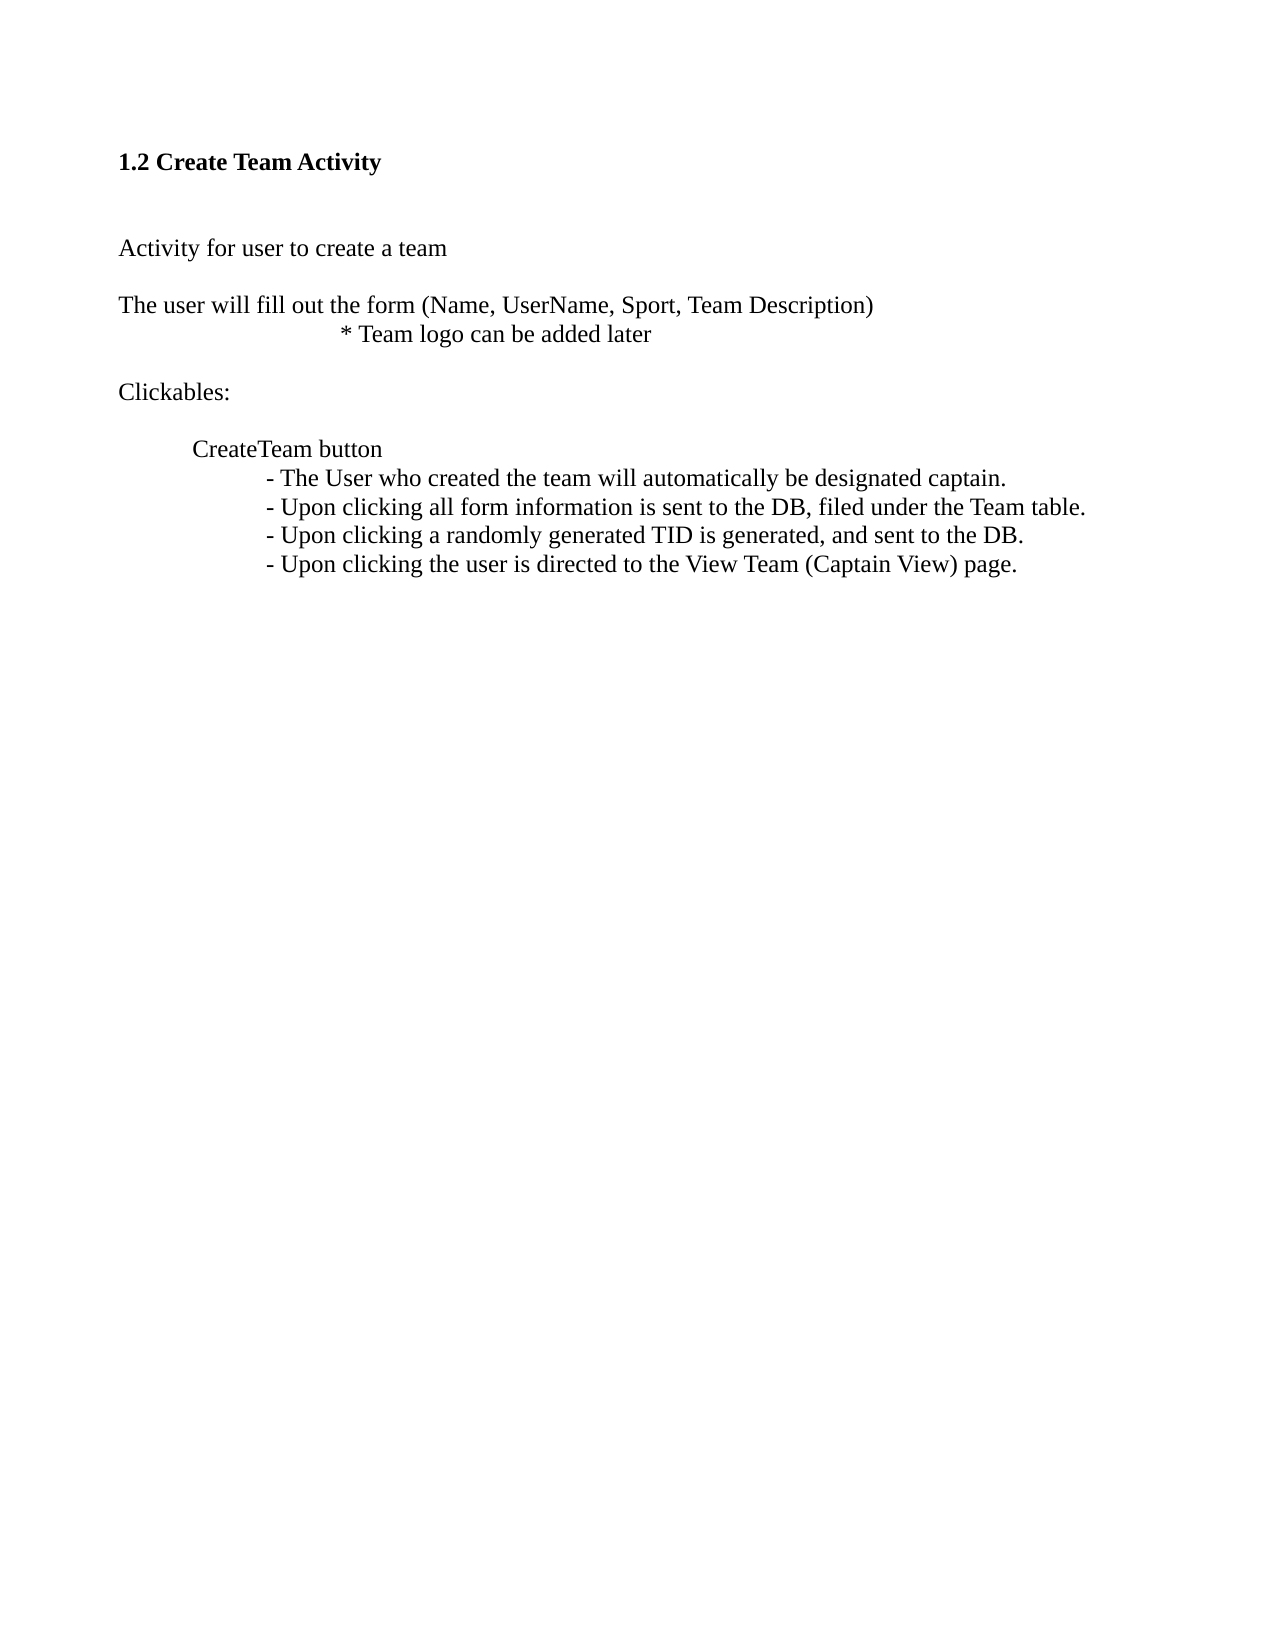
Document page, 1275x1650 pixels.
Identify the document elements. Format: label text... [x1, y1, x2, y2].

text - Upon clicking all form information is sent to the DB, filed under the Team table. [118, 492, 1157, 521]
text CreateTeam button [118, 434, 1157, 463]
text 1.2 Create Team Activity [118, 147, 1157, 176]
text Activity for user to create a team [118, 233, 1157, 262]
text - The User who created the team will automatically be designated captain. [118, 463, 1157, 492]
text - Upon clicking a randomly generated TID is generated, and sent to the DB. [118, 521, 1157, 549]
text The user will fill out the form (Name, UserName, Sport, Team Description) [118, 291, 1157, 319]
text * Team logo can be added later [118, 319, 1157, 348]
text - Upon clicking the user is directed to the View Team (Captain View) page. [118, 549, 1157, 578]
text Clickables: [118, 377, 1157, 406]
